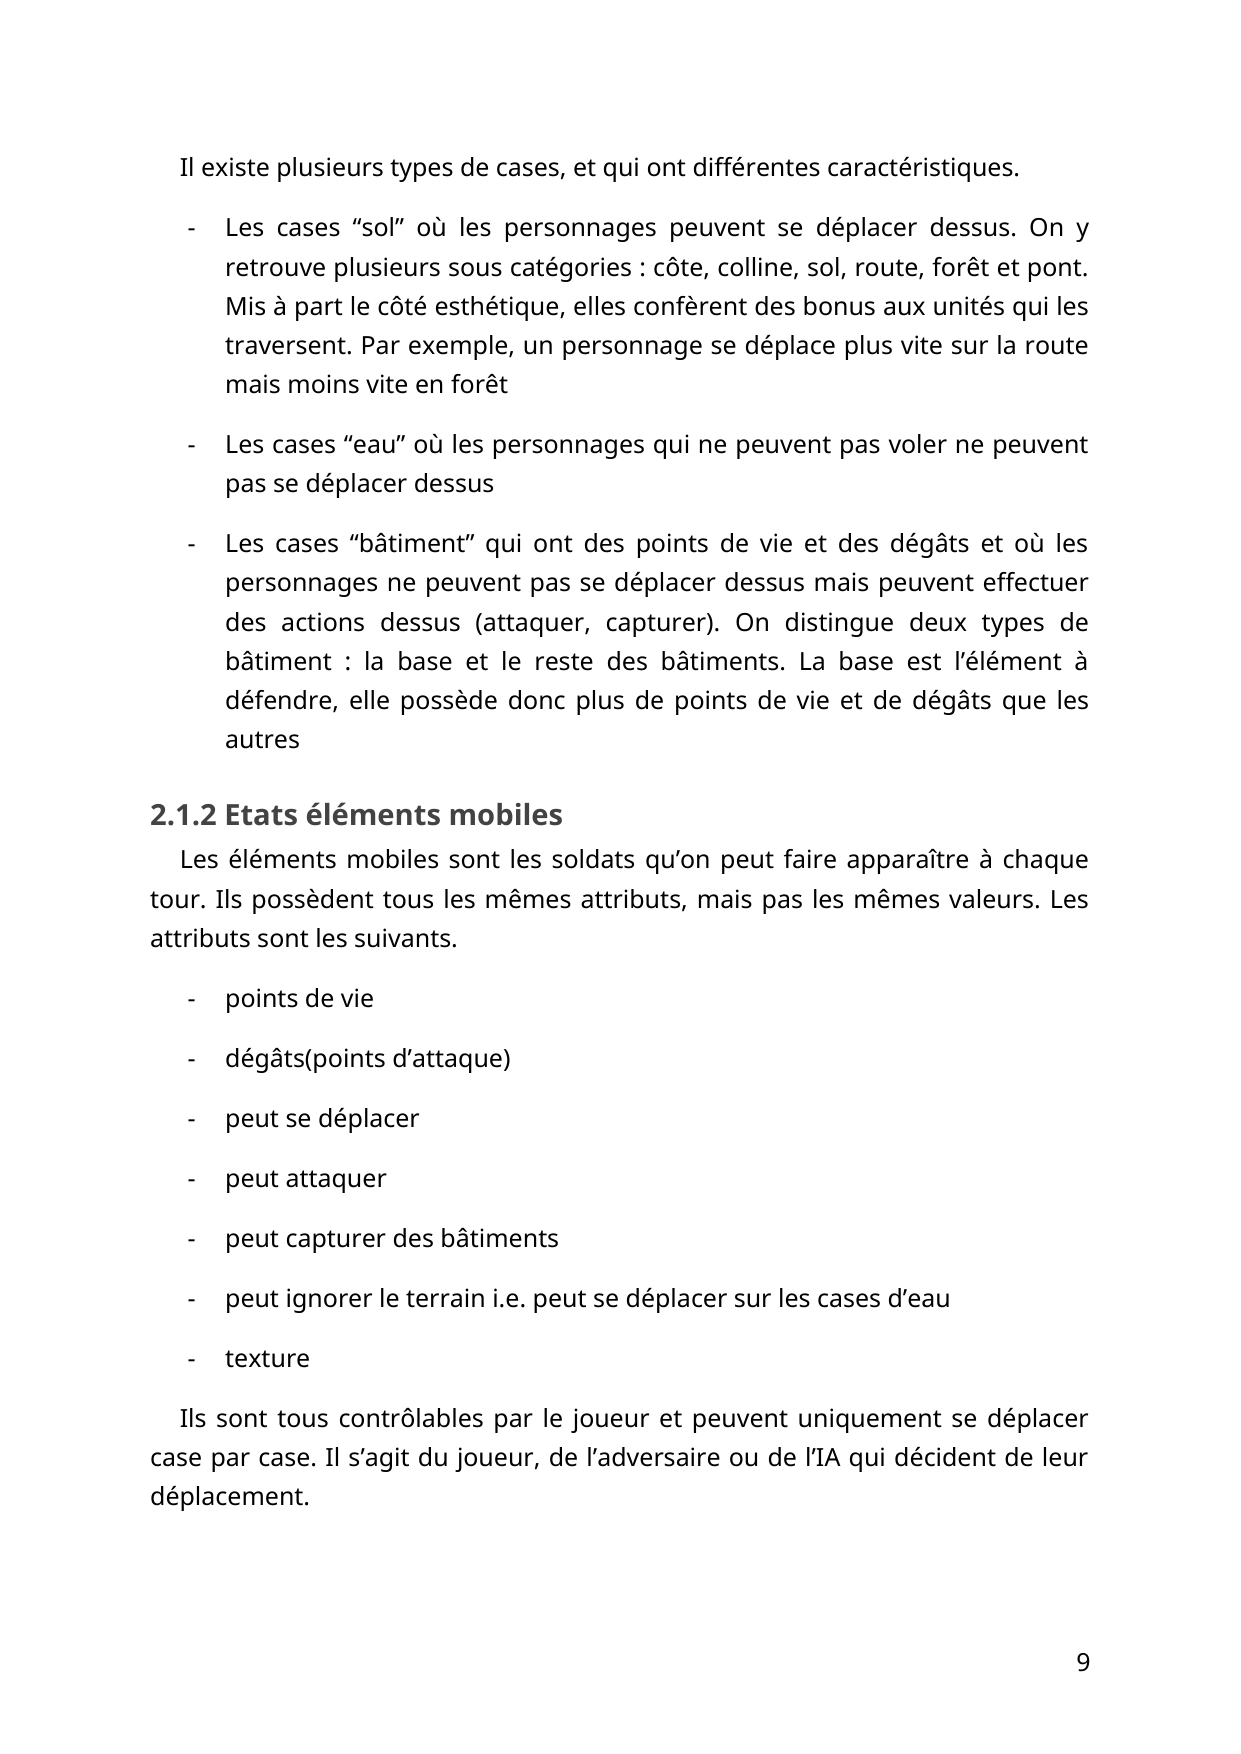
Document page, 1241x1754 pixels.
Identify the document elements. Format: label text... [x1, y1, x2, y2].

list points de vie [187, 981, 1090, 1014]
list peut se déplacer [187, 1101, 1090, 1134]
text Il existe plusieurs types de cases, et qui ont différentes caractéristiques. [150, 150, 1090, 184]
list peut attaquer [187, 1161, 1090, 1194]
list dégâts(points d’attaque) [187, 1041, 1090, 1074]
list texture [187, 1341, 1090, 1374]
text Les éléments mobiles sont les soldats qu’on peut faire apparaître à chaque tour. Ils possèdent tous les mêmes attributs, mais pas les mêmes valeurs. Les attributs sont les suivants. [150, 842, 1090, 954]
list peut ignorer le terrain i.e. peut se déplacer sur les cases d’eau [187, 1281, 1090, 1314]
list Les cases “bâtiment” qui ont des points de vie et des dégâts et où les personnages ne peuvent pas se déplacer dessus mais peuvent effectuer des actions dessus (attaquer, capturer). On distingue deux types de bâtiment : la base et le reste des bâtiments. La base est l’élément à défendre, elle possède donc plus de points de vie et de dégâts que les autres [187, 526, 1090, 756]
list peut capturer des bâtiments [187, 1221, 1090, 1254]
list Les cases “sol” où les personnages peuvent se déplacer dessus. On y retrouve plusieurs sous catégories : côte, colline, sol, route, forêt et pont. Mis à part le côté esthétique, elles confèrent des bonus aux unités qui les traversent. Par exemple, un personnage se déplace plus vite sur la route mais moins vite en forêt [187, 210, 1090, 401]
text Ils sont tous contrôlables par le joueur et peuvent uniquement se déplacer case par case. Il s’agit du joueur, de l’adversaire ou de l’IA qui décident de leur déplacement. [150, 1401, 1090, 1513]
subtitle 2.1.2 Etats éléments mobiles [150, 794, 1090, 834]
list Les cases “eau” où les personnages qui ne peuvent pas voler ne peuvent pas se déplacer dessus [187, 427, 1090, 500]
